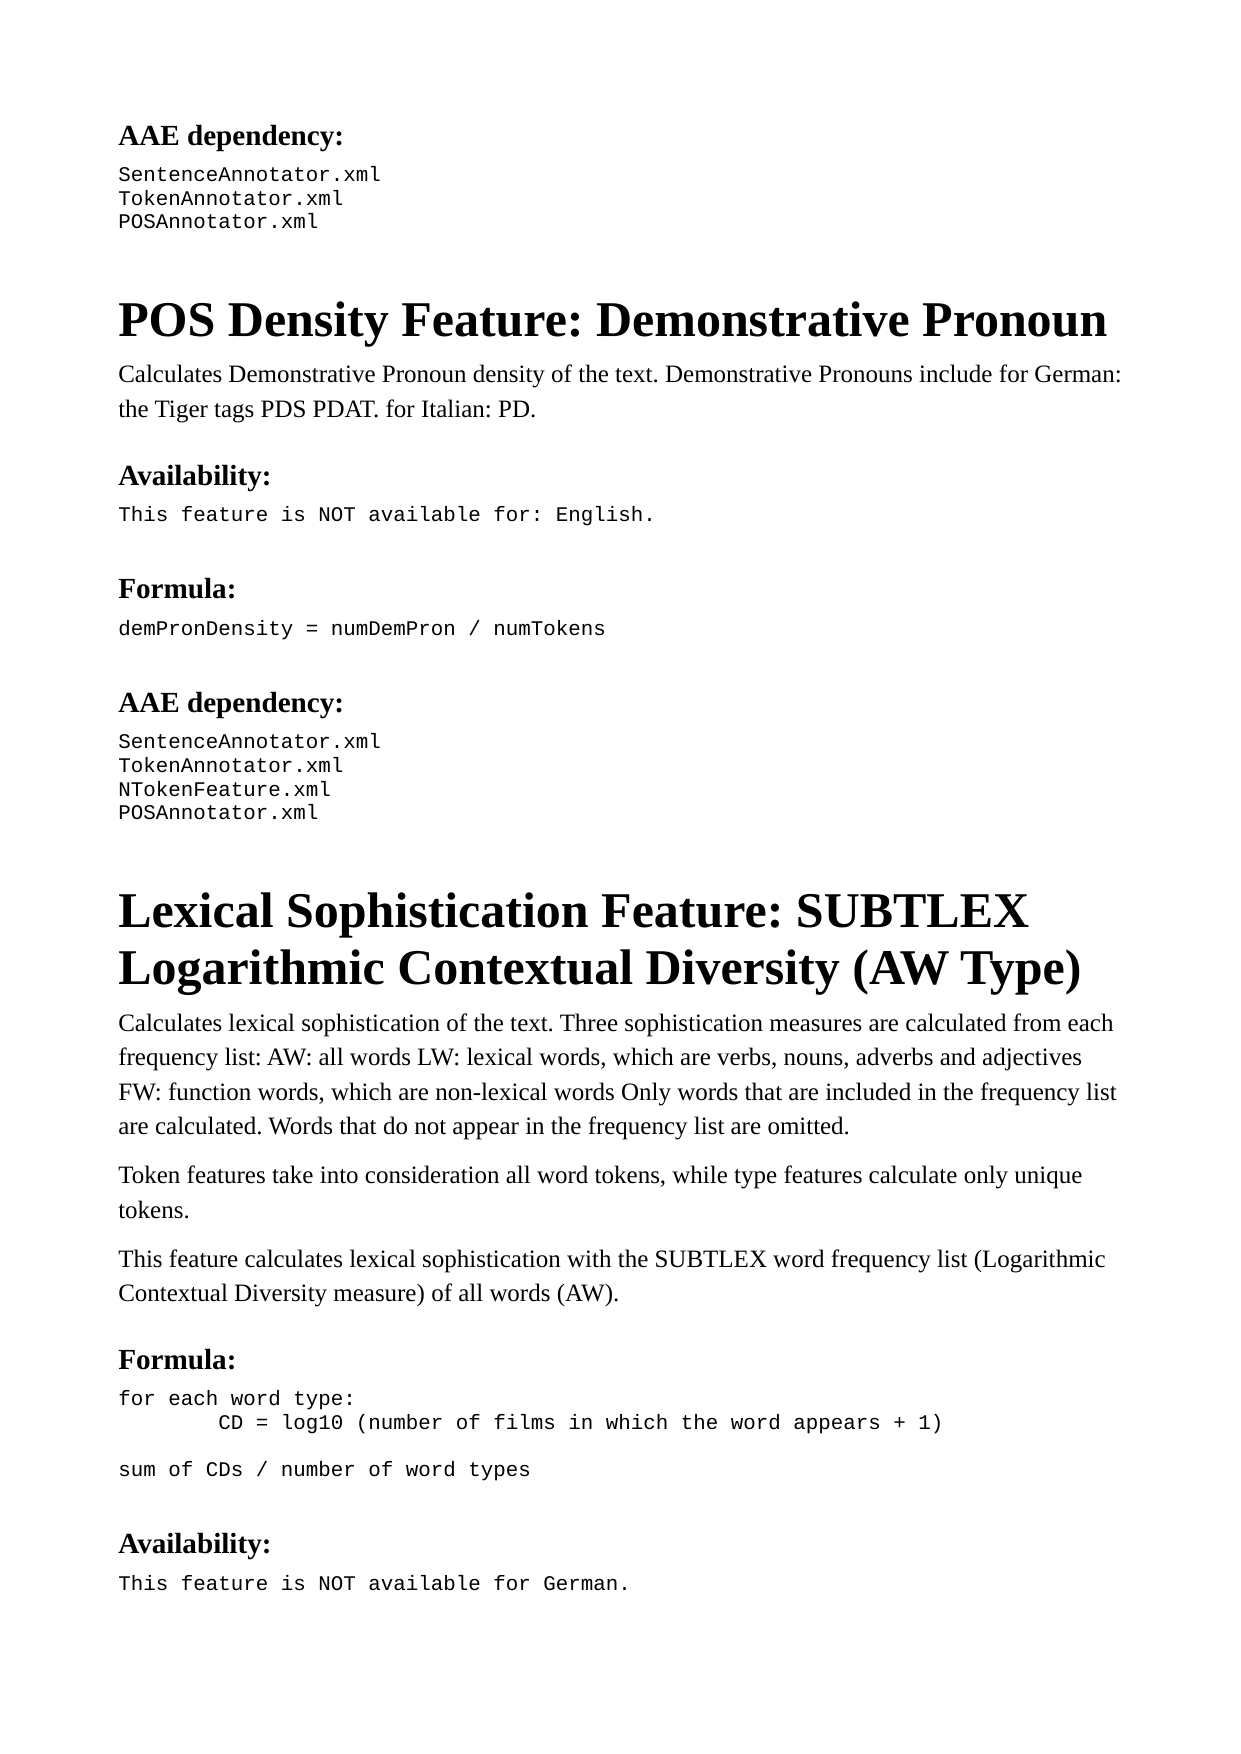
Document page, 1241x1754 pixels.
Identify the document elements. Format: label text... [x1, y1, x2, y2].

subtitle POS Density Feature: Demonstrative Pronoun [118, 289, 1122, 347]
text TokenAnnotator.xml [118, 188, 1122, 211]
text This feature calculates lexical sophistication with the SUBTLEX word frequency list (Logarithmic Contextual Diversity measure) of all words (AW). [118, 1244, 1122, 1307]
subtitle Formula: [118, 1342, 1122, 1376]
text Calculates lexical sophistication of the text. Three sophistication measures are calculated from each frequency list: AW: all words LW: lexical words, which are verbs, nouns, adverbs and adjectives FW: function words, which are non-lexical words Only words that are included in the frequency list are calculated. Words that do not appear in the frequency list are omitted. [118, 1008, 1122, 1140]
text POSAnnotator.xml [118, 802, 1122, 826]
subtitle Availability: [118, 458, 1122, 491]
text CD = log10 (number of films in which the word appears + 1) [118, 1412, 1122, 1435]
subtitle AAE dependency: [118, 685, 1122, 719]
text NTokenFeature.xml [118, 778, 1122, 802]
text This feature is NOT available for German. [118, 1573, 1122, 1596]
text POSAnnotator.xml [118, 211, 1122, 235]
text TokenAnnotator.xml [118, 755, 1122, 778]
text sum of CDs / number of word types [118, 1459, 1122, 1483]
subtitle Formula: [118, 571, 1122, 605]
text Calculates Demonstrative Pronoun density of the text. Demonstrative Pronouns include for German: the Tiger tags PDS PDAT. for Italian: PD. [118, 359, 1122, 423]
text This feature is NOT available for: English. [118, 504, 1122, 527]
text SentenceAnnotator.xml [118, 731, 1122, 755]
text demPronDensity = numDemPron / numTokens [118, 617, 1122, 641]
subtitle Lexical Sophistication Feature: SUBTLEX Logarithmic Contextual Diversity (AW Type) [118, 880, 1122, 995]
subtitle AAE dependency: [118, 118, 1122, 152]
subtitle Availability: [118, 1527, 1122, 1560]
text for each word type: [118, 1388, 1122, 1412]
text SentenceAnnotator.xml [118, 164, 1122, 188]
text Token features take into consideration all word tokens, while type features calculate only unique tokens. [118, 1160, 1122, 1223]
